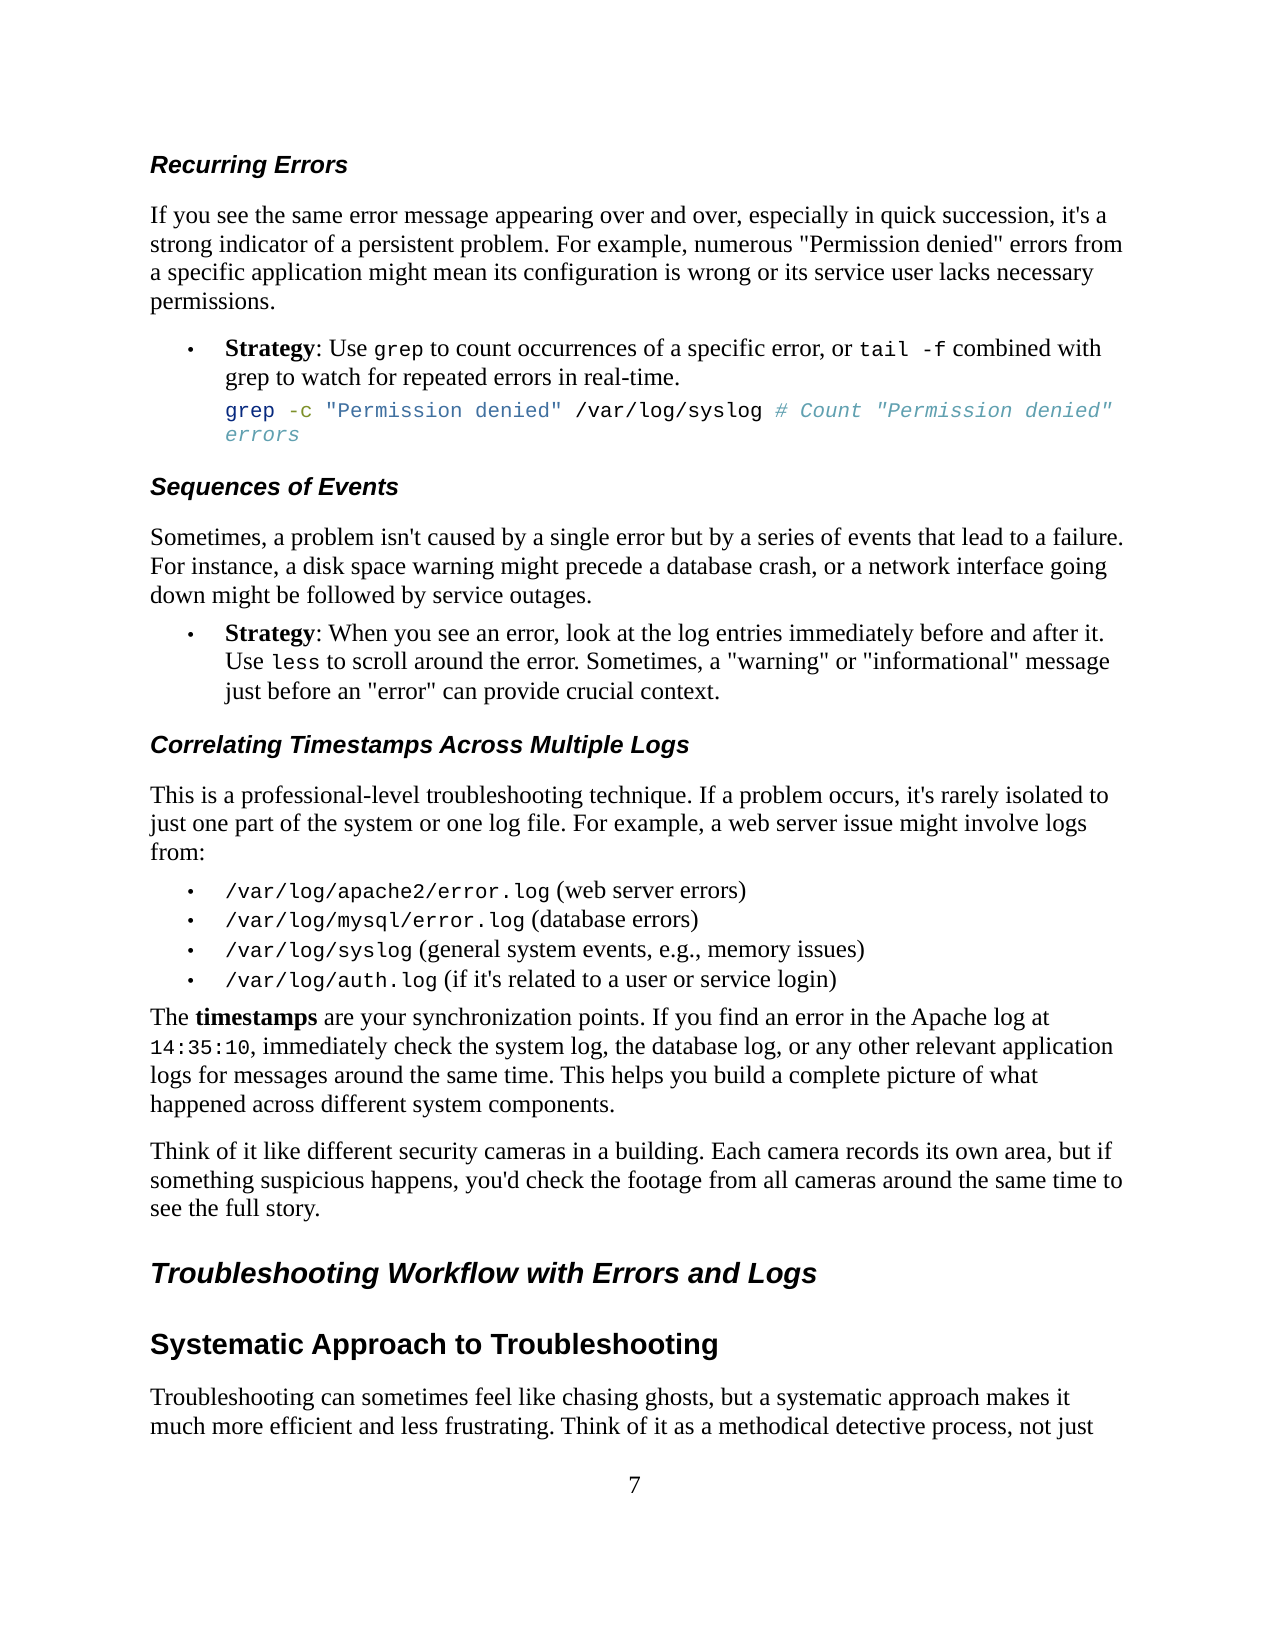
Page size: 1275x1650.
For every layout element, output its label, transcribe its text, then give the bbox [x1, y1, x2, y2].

list Strategy: Use grep to count occurrences of a specific error, or tail -f combined with grep to watch for repeated errors in real-time. [187, 333, 1125, 391]
subtitle Sequences of Events [150, 472, 1125, 501]
text Troubleshooting can sometimes feel like chasing ghosts, but a systematic approach makes it much more efficient and less frustrating. Think of it as a methodical detective process, not just [150, 1382, 1125, 1440]
list Strategy: When you see an error, look at the log entries immediately before and after it. Use less to scroll around the error. Sometimes, a "warning" or "informational" message just before an "error" can provide crucial context. [187, 618, 1125, 705]
text Think of it like different security cameras in a building. Each camera records its own area, but if something suspicious happens, you'd check the footage from all cameras around the same time to see the full story. [150, 1136, 1125, 1222]
list /var/log/auth.log (if it's related to a user or service login) [187, 964, 1125, 993]
subtitle Systematic Approach to Troubleshooting [150, 1327, 1125, 1361]
text Sometimes, a problem isn't caused by a single error but by a series of events that lead to a failure. For instance, a disk space warning might precede a database crash, or a network interface going down might be followed by service outages. [150, 522, 1125, 609]
text If you see the same error message appearing over and over, especially in quick succession, it's a strong indicator of a persistent problem. For example, numerous "Permission denied" errors from a specific application might mean its configuration is wrong or its service user lacks necessary permissions. [150, 200, 1125, 315]
list /var/log/mysql/error.log (database errors) [187, 904, 1125, 934]
list /var/log/syslog (general system events, e.g., memory issues) [187, 934, 1125, 964]
subtitle Troubleshooting Workflow with Errors and Logs [150, 1256, 1125, 1290]
list grep -c "Permission denied" /var/log/syslog # Count "Permission denied" errors [187, 400, 1125, 447]
text The timestamps are your synchronization points. If you find an error in the Apache log at 14:35:10, immediately check the system log, the database log, or any other relevant application logs for messages around the same time. This helps you build a complete picture of what happened across different system components. [150, 1002, 1125, 1118]
subtitle Correlating Timestamps Across Multiple Logs [150, 730, 1125, 758]
list /var/log/apache2/error.log (web server errors) [187, 875, 1125, 904]
text This is a professional-level troubleshooting technique. If a problem occurs, it's rarely isolated to just one part of the system or one log file. For example, a web server issue might involve logs from: [150, 780, 1125, 866]
subtitle Recurring Errors [150, 150, 1125, 178]
